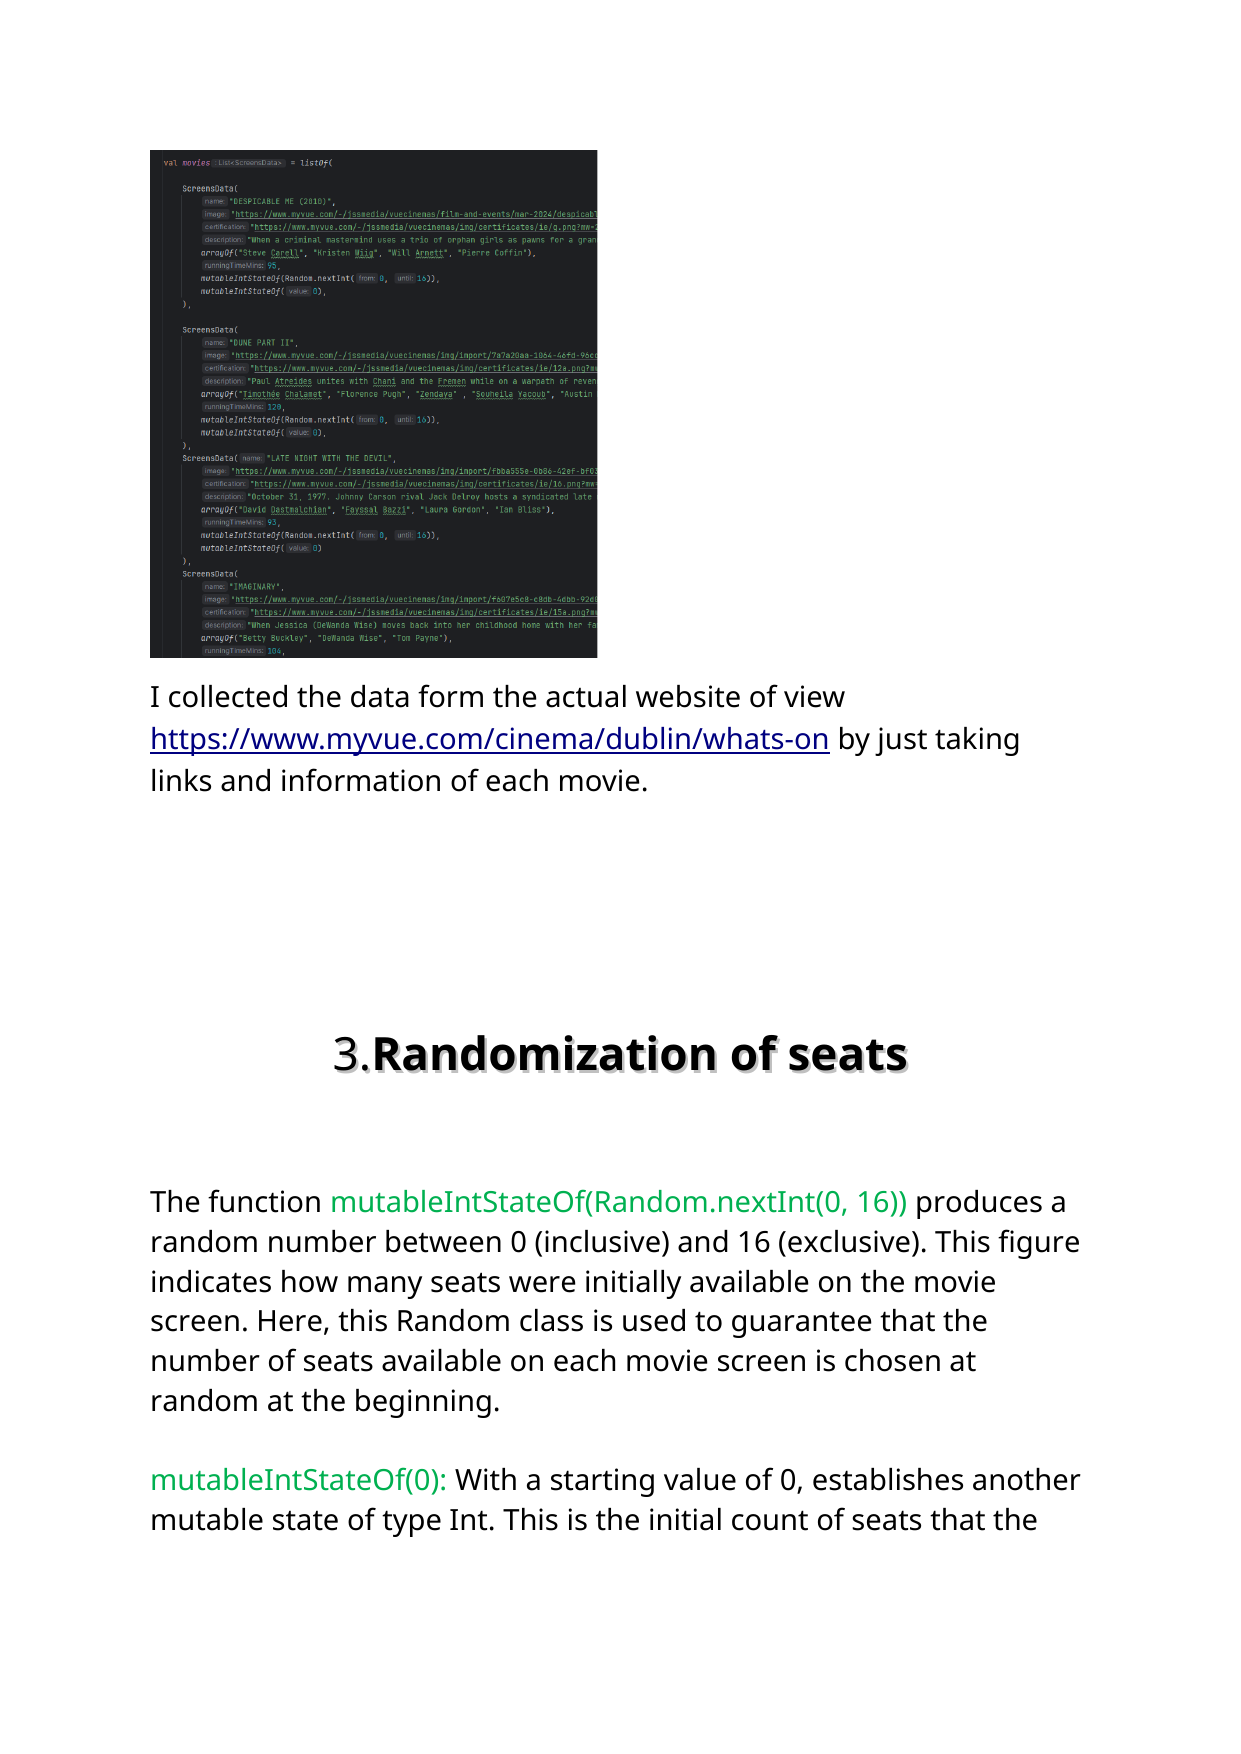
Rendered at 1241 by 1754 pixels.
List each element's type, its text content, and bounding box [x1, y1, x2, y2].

subtitle 3.Randomization of seats [150, 1022, 1090, 1084]
text The function mutableIntStateOf(Random.nextInt(0, 16)) produces a random number between 0 (inclusive) and 16 (exclusive). This figure indicates how many seats were initially available on the movie screen. Here, this Random class is used to guarantee that the number of seats available on each movie screen is chosen at random at the beginning. mutableIntStateOf(0): With a starting value of 0, establishes another mutable state of type Int. This is the initial count of seats that the [150, 1182, 1090, 1539]
text I collected the data form the actual website of view https://www.myvue.com/cinema/dublin/whats-on by just taking links and information of each movie. [150, 676, 1090, 800]
